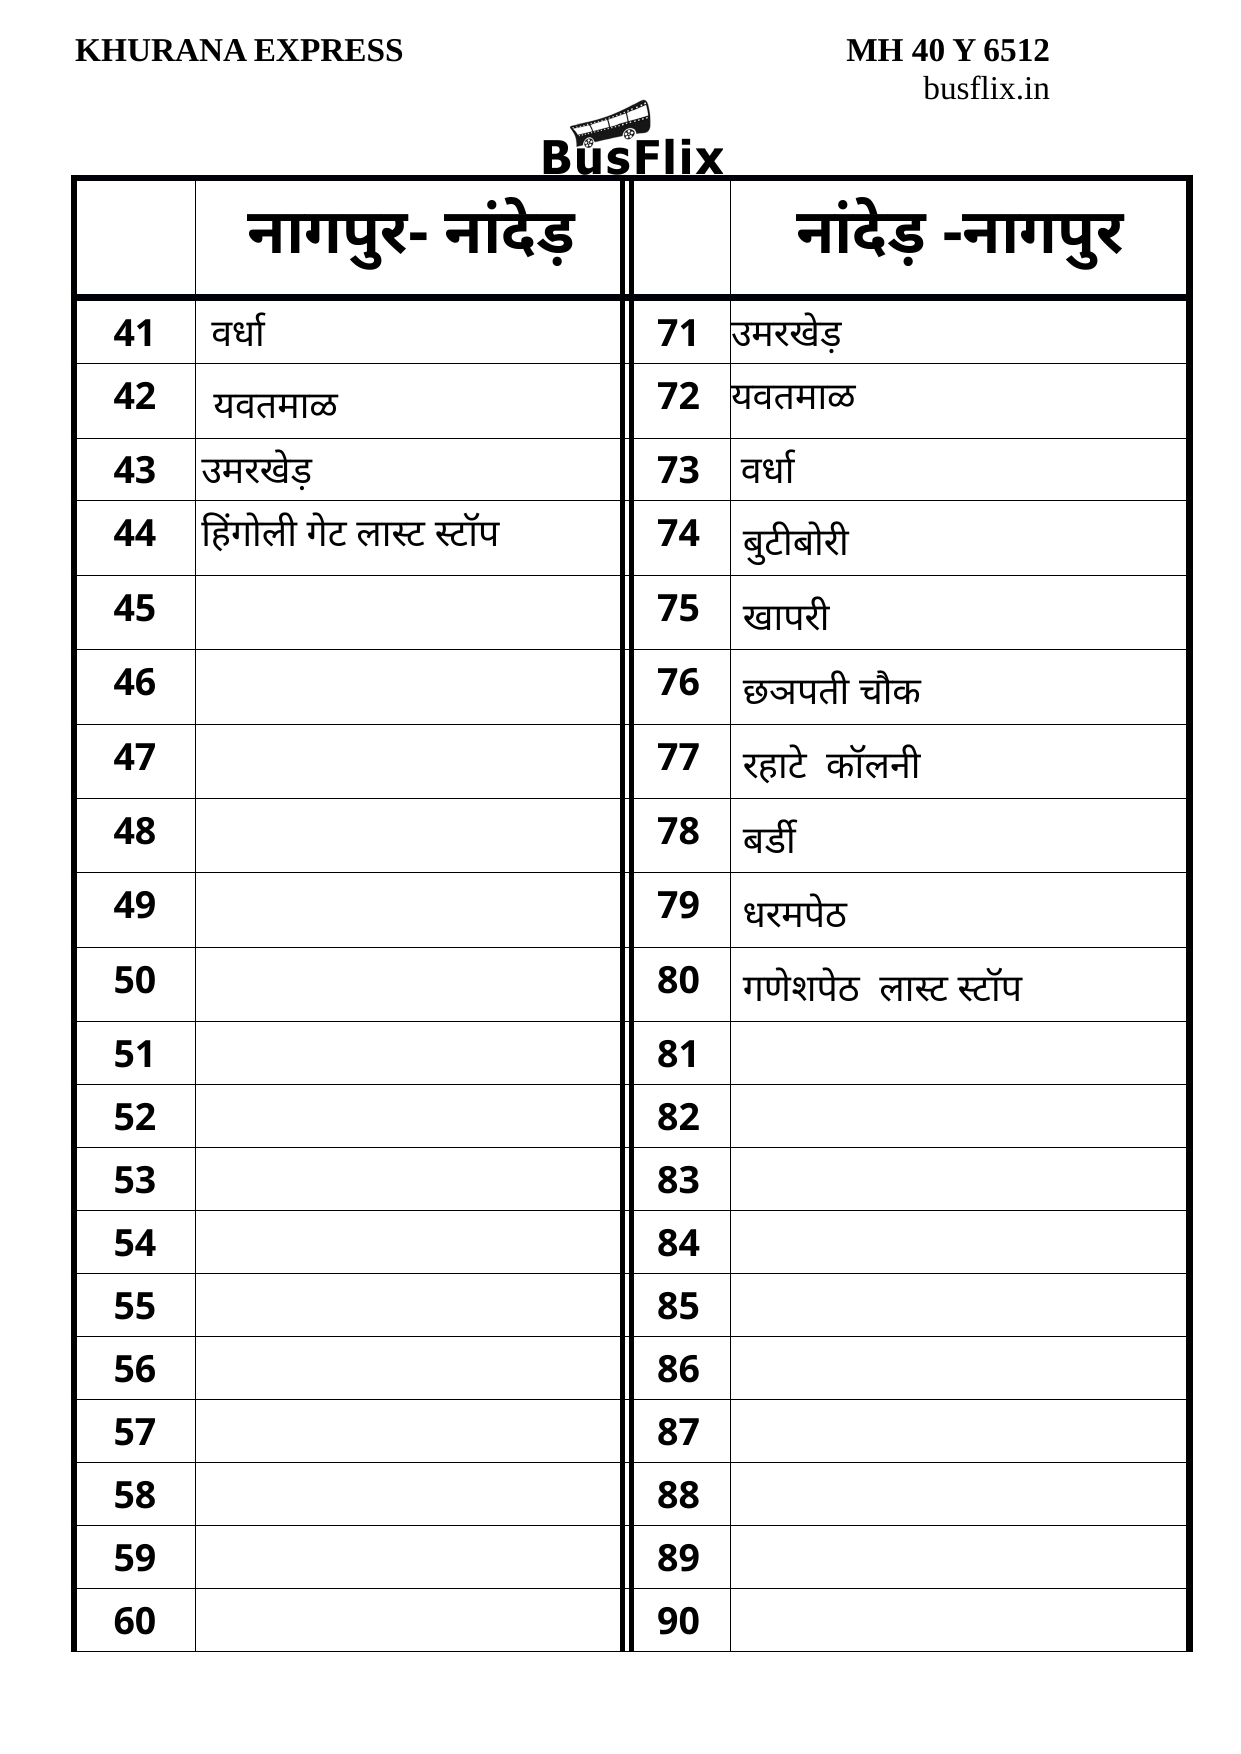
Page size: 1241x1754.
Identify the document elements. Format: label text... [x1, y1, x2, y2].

table_cell 53 [77, 1148, 195, 1210]
table_cell 41 [77, 301, 195, 363]
table_cell 58 [77, 1463, 195, 1525]
table_cell [196, 1463, 620, 1525]
table_cell 85 [634, 1274, 730, 1336]
table_header [77, 181, 195, 294]
table_cell उमरखेड़ [196, 439, 620, 500]
table_cell 72 [634, 364, 730, 437]
table_cell 47 [77, 725, 195, 798]
table_cell वर्धा [731, 439, 1186, 500]
table_cell [731, 1148, 1186, 1210]
table_cell 46 [77, 650, 195, 723]
table_cell यवतमाळ [196, 364, 620, 437]
table_cell 59 [77, 1526, 195, 1588]
table_cell 48 [77, 799, 195, 872]
table_header नागपुर- नांदेड़ [196, 181, 620, 294]
table_cell [731, 1211, 1186, 1273]
table_cell 74 [634, 501, 730, 575]
table_cell 60 [77, 1589, 195, 1651]
table_cell [731, 1022, 1186, 1084]
table_cell [196, 725, 620, 798]
table_cell छञपती चौक [731, 650, 1186, 723]
table_cell [196, 1022, 620, 1084]
table_cell [731, 1589, 1186, 1651]
table_cell 54 [77, 1211, 195, 1273]
table_cell 84 [634, 1211, 730, 1273]
table_cell उमरखेड़ [731, 301, 1186, 363]
table_cell 56 [77, 1337, 195, 1399]
table_cell 86 [634, 1337, 730, 1399]
table_cell 45 [77, 576, 195, 649]
table_cell [196, 1274, 620, 1336]
table_cell 43 [77, 439, 195, 500]
table_cell [196, 948, 620, 1021]
table_cell 76 [634, 650, 730, 723]
table_cell [731, 1463, 1186, 1525]
table_cell [196, 1526, 620, 1588]
table_cell [731, 1400, 1186, 1462]
table_header नांदेड़ -नागपुर [731, 181, 1186, 294]
table_cell 87 [634, 1400, 730, 1462]
table_cell वर्धा [196, 301, 620, 363]
table_cell बर्डी [731, 799, 1186, 872]
table_header [634, 181, 730, 294]
table_cell 89 [634, 1526, 730, 1588]
table_cell 49 [77, 873, 195, 947]
table_cell [731, 1274, 1186, 1336]
table_cell 80 [634, 948, 730, 1021]
table_cell [731, 1337, 1186, 1399]
table_cell [731, 1526, 1186, 1588]
table_cell रहाटे कॉलनी [731, 725, 1186, 798]
table_cell 83 [634, 1148, 730, 1210]
table_cell [731, 1085, 1186, 1147]
table_cell 42 [77, 364, 195, 437]
table_cell [196, 576, 620, 649]
table_cell 88 [634, 1463, 730, 1525]
table_cell 55 [77, 1274, 195, 1336]
table_cell गणेशपेठ लास्ट स्टॉप [731, 948, 1186, 1021]
table_cell [196, 799, 620, 872]
table_cell [196, 1211, 620, 1273]
table_cell [196, 1148, 620, 1210]
table_cell 51 [77, 1022, 195, 1084]
table_cell धरमपेठ [731, 873, 1186, 947]
table_cell [196, 873, 620, 947]
table_cell [196, 1589, 620, 1651]
table_cell 79 [634, 873, 730, 947]
table_cell 71 [634, 301, 730, 363]
table_cell [196, 1085, 620, 1147]
table_cell 75 [634, 576, 730, 649]
table_cell 78 [634, 799, 730, 872]
table_cell 44 [77, 501, 195, 575]
table_cell खापरी [731, 576, 1186, 649]
table_cell हिंगोली गेट लास्ट स्टॉप [196, 501, 620, 575]
table_cell [196, 1400, 620, 1462]
table_cell [196, 650, 620, 723]
table_cell 81 [634, 1022, 730, 1084]
table_cell 77 [634, 725, 730, 798]
table_cell 90 [634, 1589, 730, 1651]
table_cell 57 [77, 1400, 195, 1462]
table_cell बुटीबोरी [731, 501, 1186, 575]
table_cell [196, 1337, 620, 1399]
table_cell 52 [77, 1085, 195, 1147]
table_cell 50 [77, 948, 195, 1021]
table_cell 73 [634, 439, 730, 500]
table_cell यवतमाळ [731, 364, 1186, 437]
table_cell 82 [634, 1085, 730, 1147]
